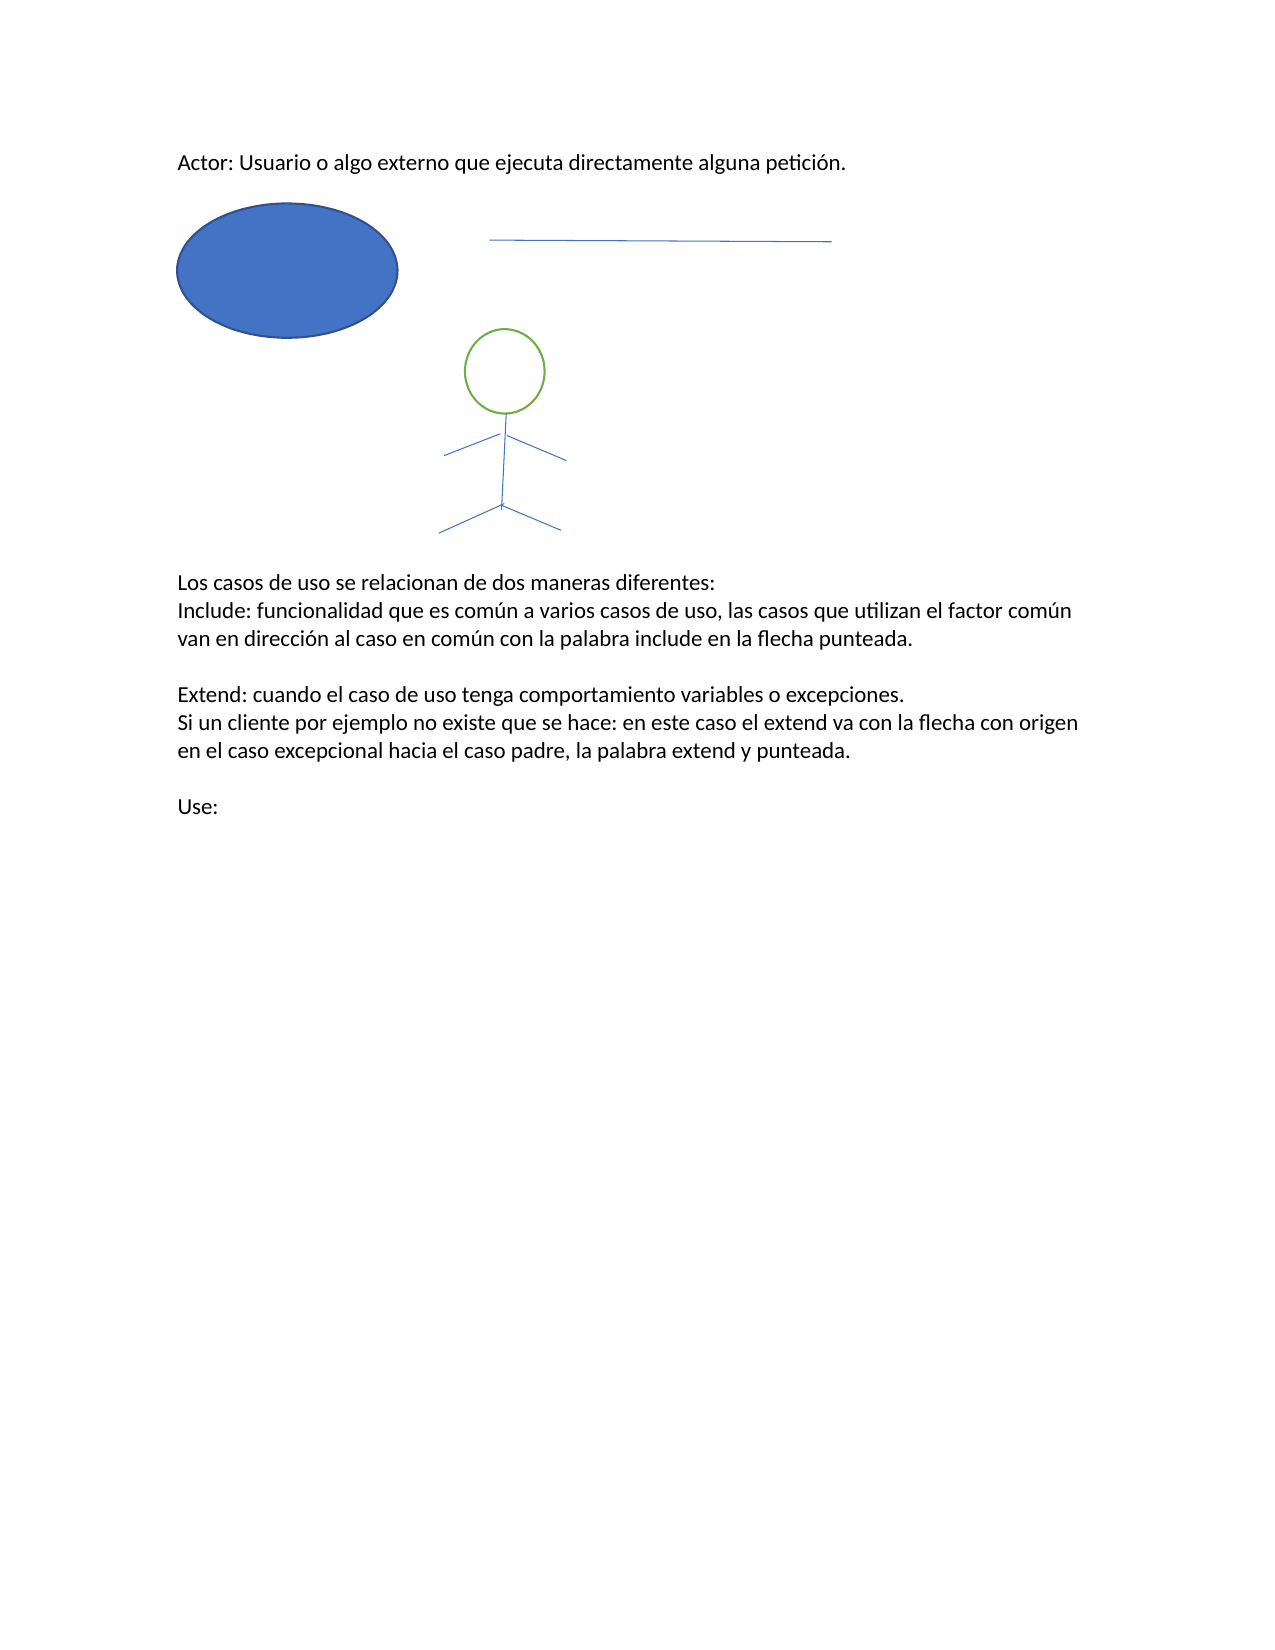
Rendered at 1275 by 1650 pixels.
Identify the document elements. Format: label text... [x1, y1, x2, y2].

text Include: funcionalidad que es común a varios casos de uso, las casos que utilizan el factor común van en dirección al caso en común con la palabra include en la flecha punteada. [177, 596, 1098, 652]
text Use: [177, 792, 1098, 820]
text Los casos de uso se relacionan de dos maneras diferentes: [177, 568, 1098, 596]
text Extend: cuando el caso de uso tenga comportamiento variables o excepciones. [177, 680, 1098, 708]
text Si un cliente por ejemplo no existe que se hace: en este caso el extend va con la flecha con origen en el caso excepcional hacia el caso padre, la palabra extend y punteada. [177, 708, 1098, 764]
text Actor: Usuario o algo externo que ejecuta directamente alguna petición. [177, 148, 1098, 176]
